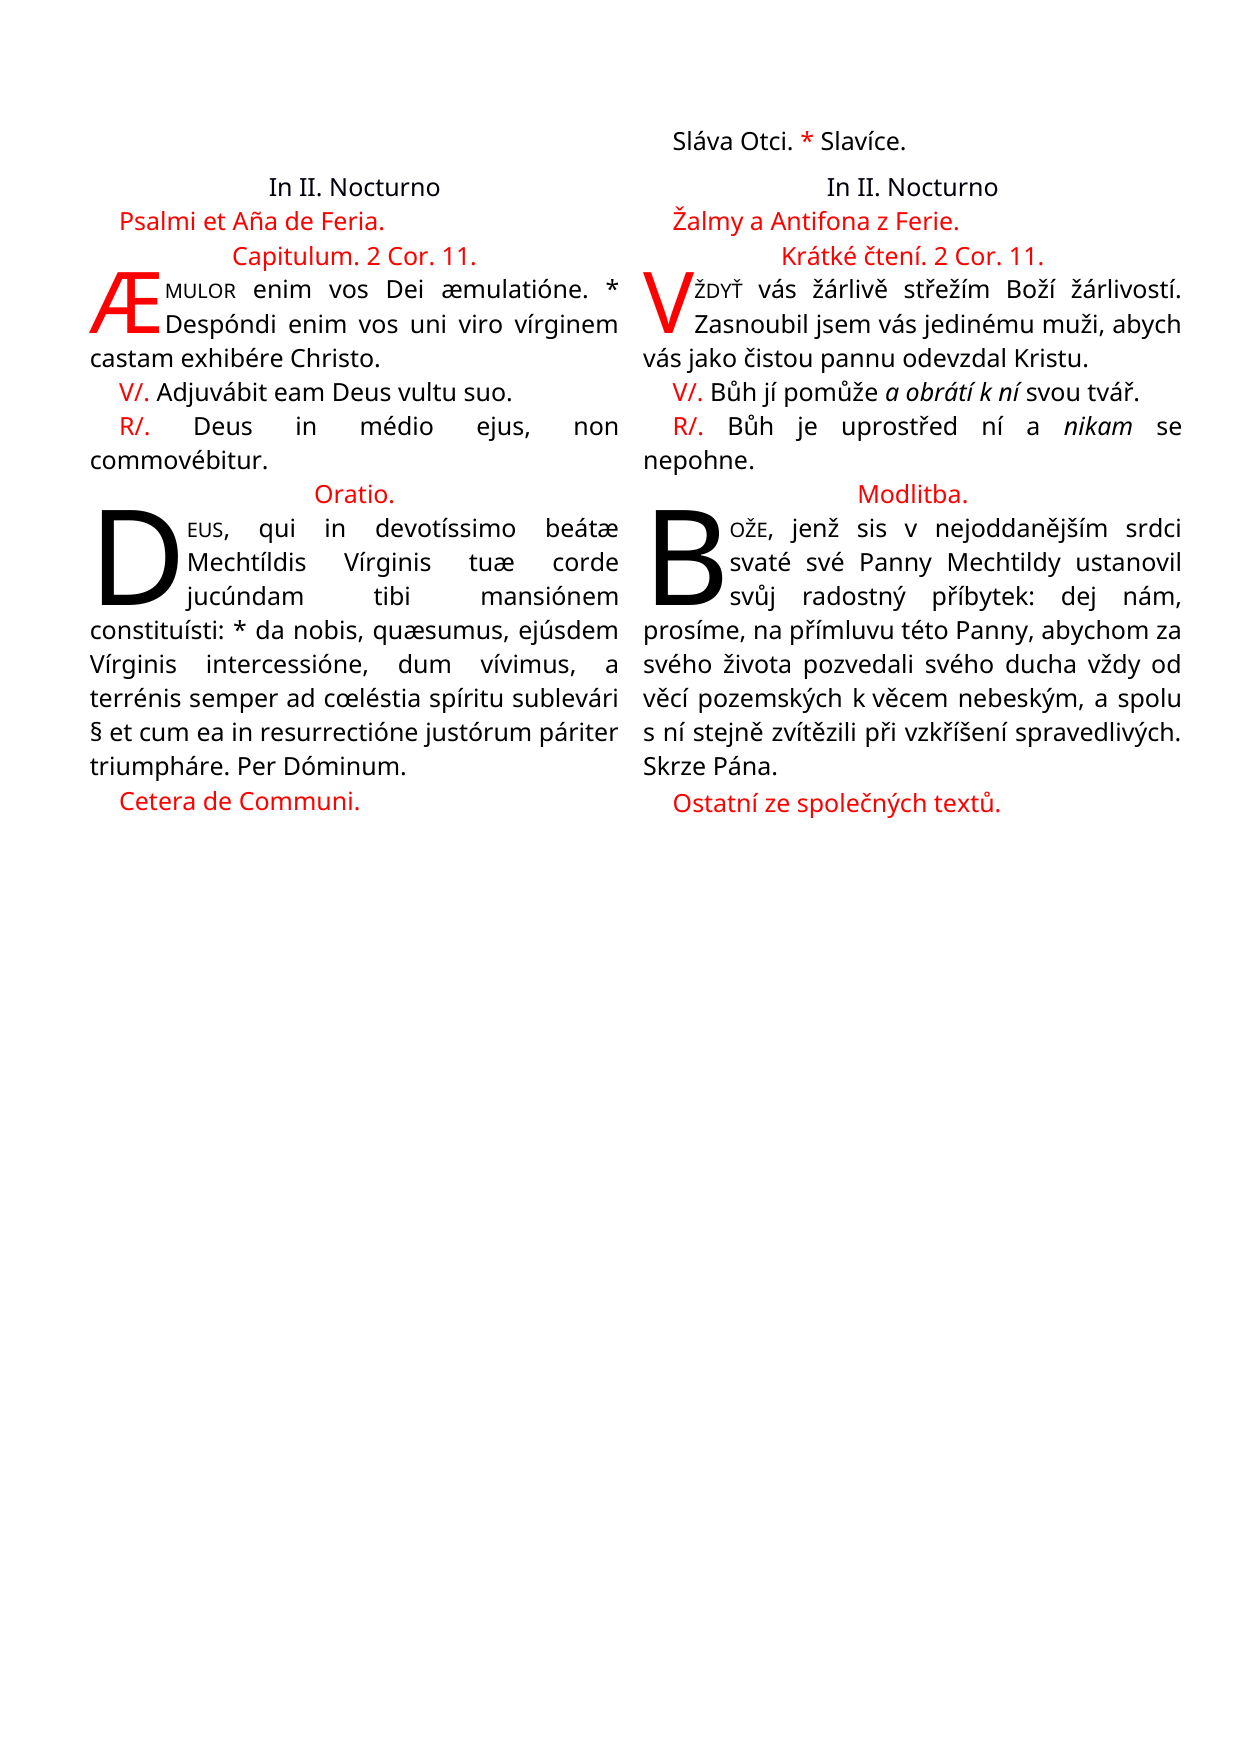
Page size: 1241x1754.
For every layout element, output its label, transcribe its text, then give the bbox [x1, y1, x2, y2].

table_cell [78, 118, 631, 164]
table_cell Sláva Otci. * Slavíce. [631, 118, 1194, 164]
table_cell In II. Nocturno Psalmi et Aña de Feria. Capitulum. 2 Cor. 11. Æmulor enim vos Dei æmulatióne. * Despóndi enim vos uni viro vírginem castam exhibére Christo. V/. Adjuvábit eam Deus vultu suo. R/. Deus in médio ejus, non commovébitur. Oratio. Deus, qui in devotíssimo beátæ Mechtíldis Vírginis tuæ corde jucúndam tibi mansiónem constituísti: * da nobis, quæsumus, ejúsdem Vírginis intercessióne, dum vívimus, a terrénis semper ad cœléstia spíritu sublevári § et cum ea in resurrectióne justórum páriter triumpháre. Per Dóminum. Cetera de Communi. [78, 164, 631, 872]
table_cell In II. Nocturno Žalmy a Antifona z Ferie. Krátké čtení. 2 Cor. 11. Vždyť vás žárlivě střežím Boží žárlivostí. Zasnoubil jsem vás jedinému muži, abych vás jako čistou pannu odevzdal Kristu. V/. Bůh jí pomůže a obrátí k ní svou tvář. R/. Bůh je uprostřed ní a nikam se nepohne. Modlitba. Bože, jenž sis v nejoddanějším srdci svaté své Panny Mechtildy ustanovil svůj radostný příbytek: dej nám, prosíme, na přímluvu této Panny, abychom za svého života pozvedali svého ducha vždy od věcí pozemských k věcem nebeským, a spolu s ní stejně zvítězili při vzkříšení spravedlivých. Skrze Pána. Ostatní ze společných textů. [631, 164, 1194, 872]
